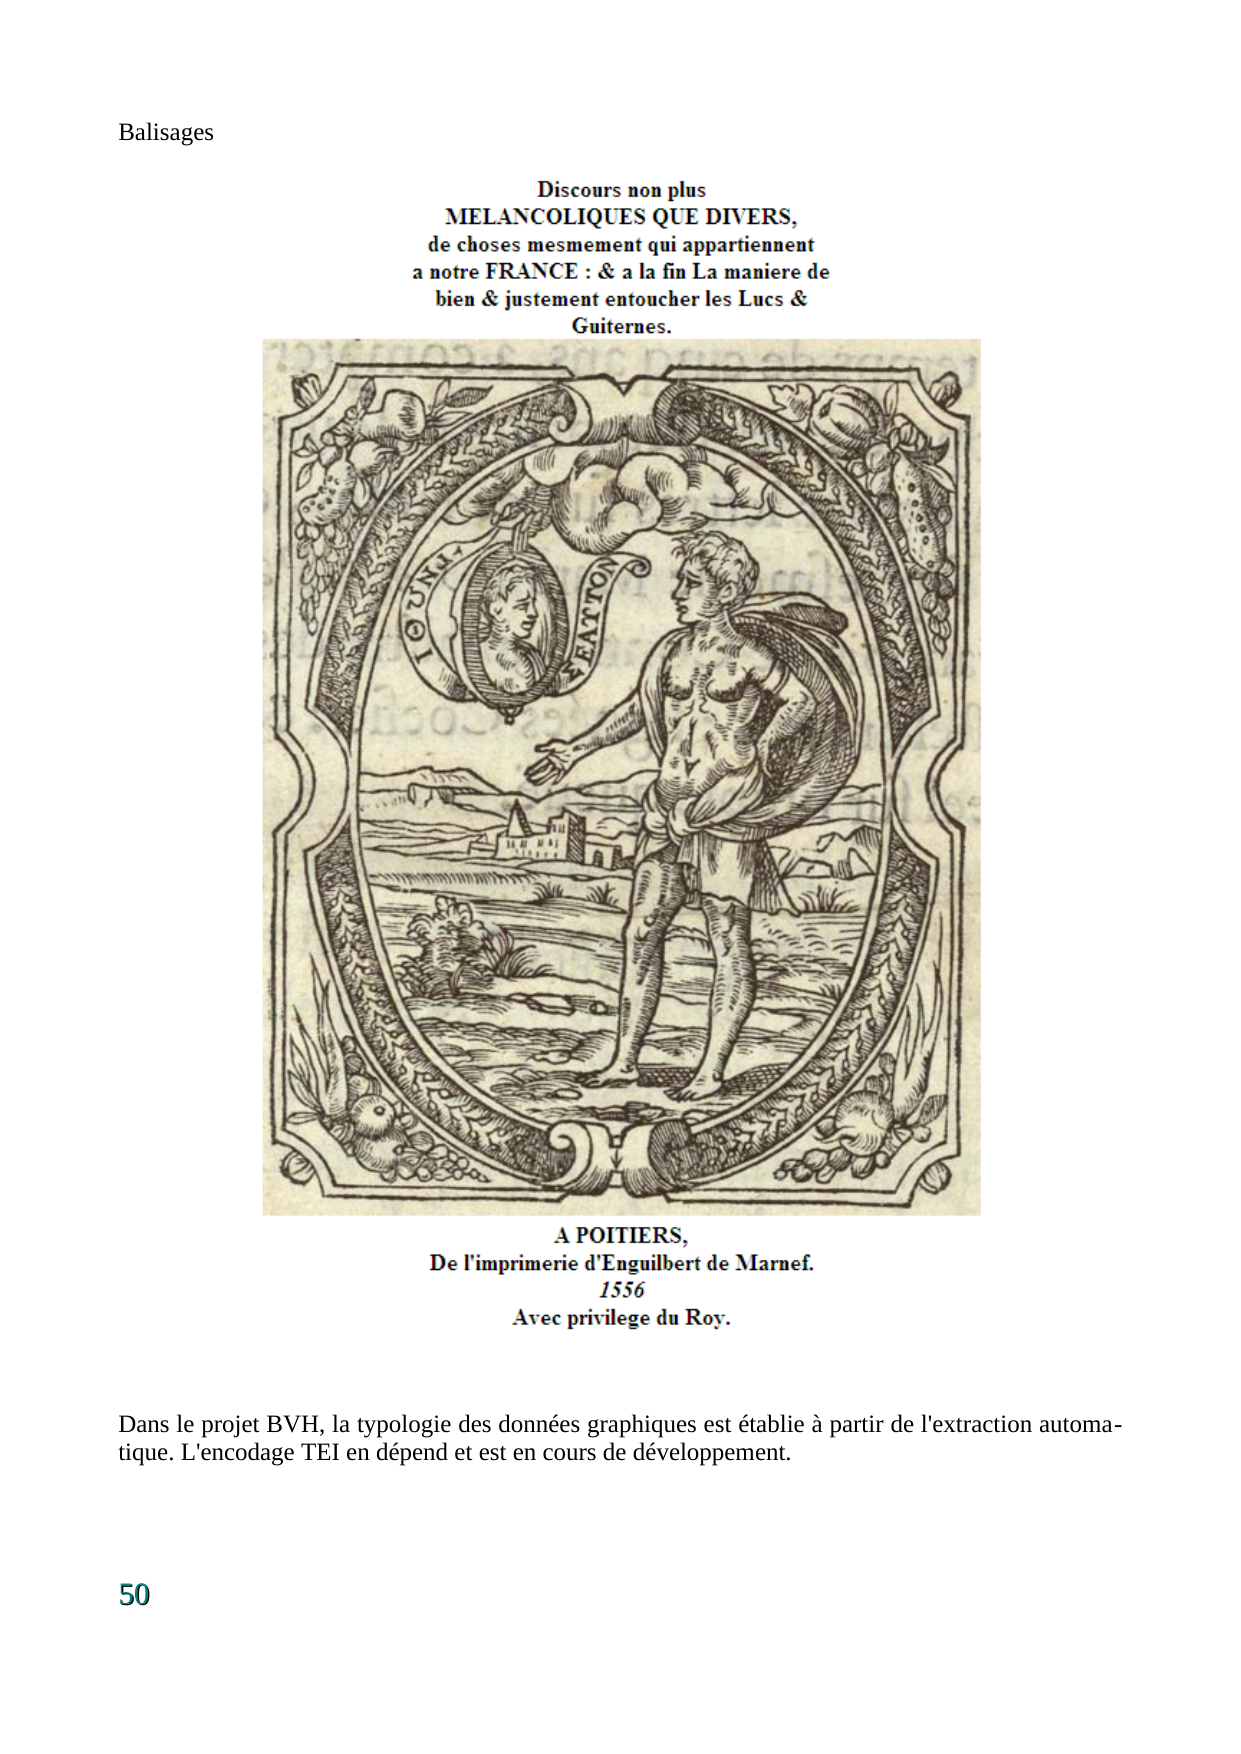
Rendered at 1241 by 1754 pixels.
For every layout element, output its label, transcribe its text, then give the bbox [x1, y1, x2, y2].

picture [237, 177, 1004, 1368]
text Dans le projet BVH, la typologie des données graphiques est établie à partir de l'extraction automa­tique. L'encodage TEI en dépend et est en cours de développement. [118, 1410, 1122, 1466]
